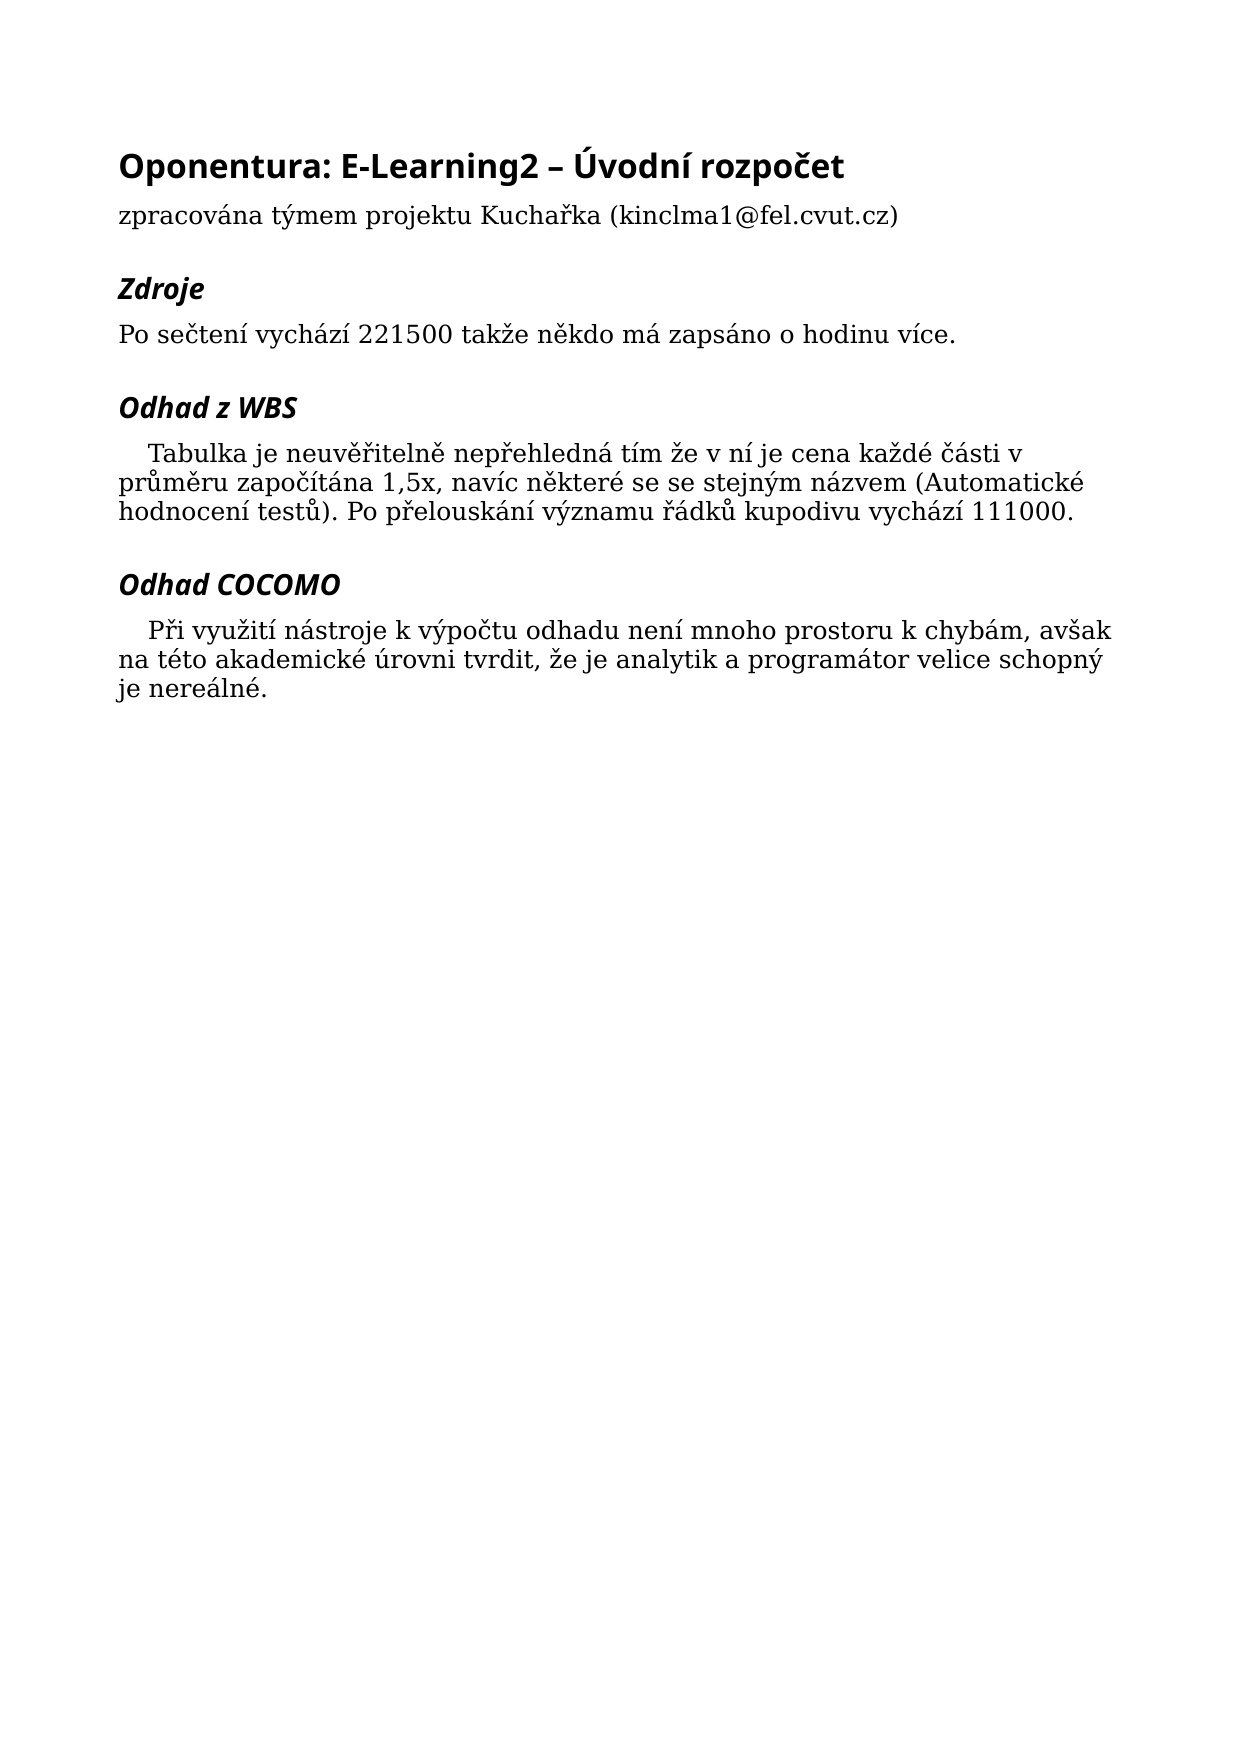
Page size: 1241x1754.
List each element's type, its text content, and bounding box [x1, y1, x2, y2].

subtitle Odhad z WBS [118, 387, 1122, 427]
text zpracována týmem projektu Kuchařka (kinclma1@fel.cvut.cz) [118, 201, 1122, 231]
text Po sečtení vychází 221500 takže někdo má zapsáno o hodinu více. [118, 320, 1122, 349]
subtitle Oponentura: E-Learning2 – Úvodní rozpočet [118, 143, 1122, 189]
subtitle Zdroje [118, 268, 1122, 308]
subtitle Odhad COCOMO [118, 564, 1122, 604]
text Tabulka je neuvěřitelně nepřehledná tím že v ní je cena každé části v průměru započítána 1,5x, navíc některé se se stejným názvem (Automatické hodnocení testů). Po přelouskání významu řádků kupodivu vychází 111000. [118, 439, 1122, 527]
text Při využití nástroje k výpočtu odhadu není mnoho prostoru k chybám, avšak na této akademické úrovni tvrdit, že je analytik a programátor velice schopný je nereálné. [118, 616, 1122, 704]
